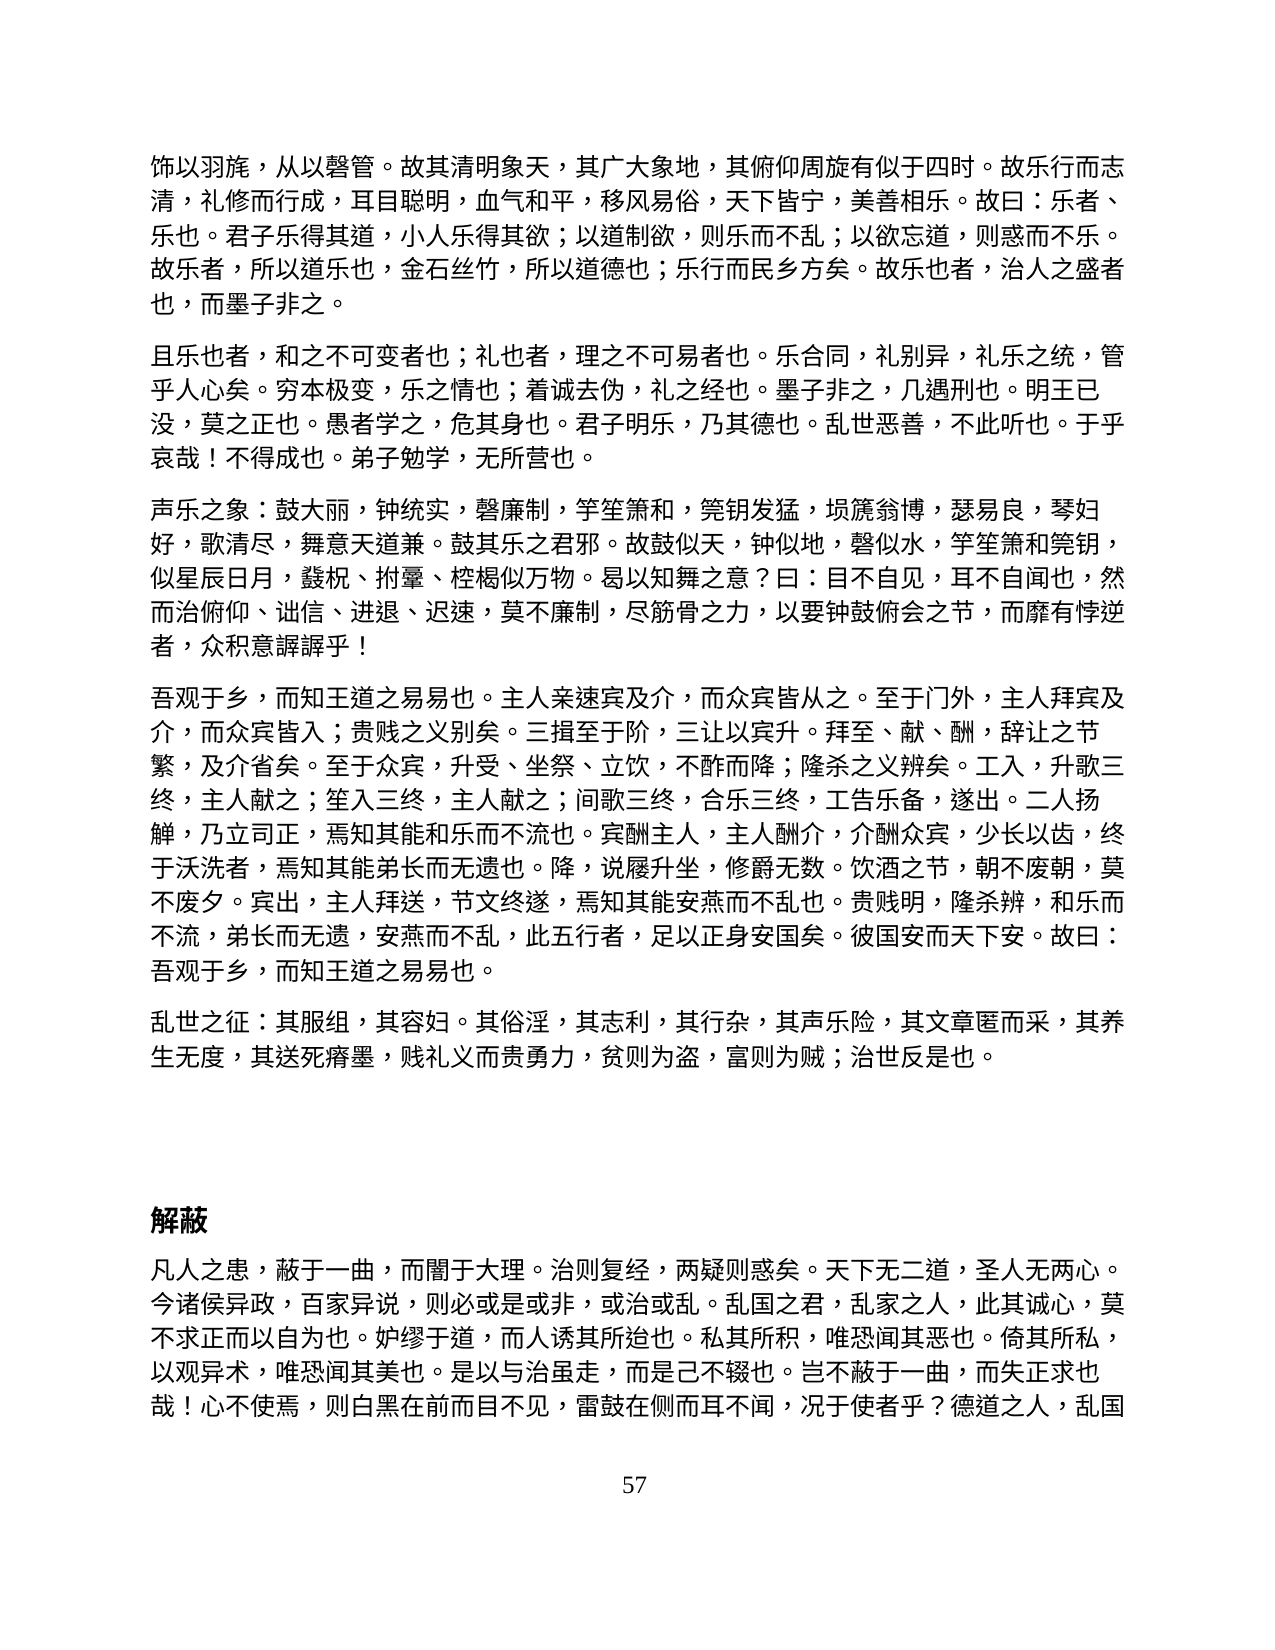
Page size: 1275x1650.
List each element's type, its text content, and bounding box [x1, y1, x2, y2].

text 且乐也者，和之不可变者也；礼也者，理之不可易者也。乐合同，礼别异，礼乐之统，管乎人心矣。穷本极变，乐之情也；着诚去伪，礼之经也。墨子非之，几遇刑也。明王已没，莫之正也。愚者学之，危其身也。君子明乐，乃其德也。乱世恶善，不此听也。于乎哀哉！不得成也。弟子勉学，无所营也。 [150, 338, 1125, 474]
text 乱世之征：其服组，其容妇。其俗淫，其志利，其行杂，其声乐险，其文章匿而采，其养生无度，其送死瘠墨，贱礼义而贵勇力，贫则为盗，富则为贼；治世反是也。 [150, 1005, 1125, 1073]
subtitle 解蔽 [150, 1201, 1125, 1240]
text 吾观于乡，而知王道之易易也。主人亲速宾及介，而众宾皆从之。至于门外，主人拜宾及介，而众宾皆入；贵贱之义别矣。三揖至于阶，三让以宾升。拜至、献、酬，辞让之节繁，及介省矣。至于众宾，升受、坐祭、立饮，不酢而降；隆杀之义辨矣。工入，升歌三终，主人献之；笙入三终，主人献之；间歌三终，合乐三终，工告乐备，遂出。二人扬觯，乃立司正，焉知其能和乐而不流也。宾酬主人，主人酬介，介酬众宾，少长以齿，终于沃洗者，焉知其能弟长而无遗也。降，说屦升坐，修爵无数。饮酒之节，朝不废朝，莫不废夕。宾出，主人拜送，节文终遂，焉知其能安燕而不乱也。贵贱明，隆杀辨，和乐而不流，弟长而无遗，安燕而不乱，此五行者，足以正身安国矣。彼国安而天下安。故曰：吾观于乡，而知王道之易易也。 [150, 681, 1125, 987]
text 凡人之患，蔽于一曲，而闇于大理。治则复经，两疑则惑矣。天下无二道，圣人无两心。今诸侯异政，百家异说，则必或是或非，或治或乱。乱国之君，乱家之人，此其诚心，莫不求正而以自为也。妒缪于道，而人诱其所迨也。私其所积，唯恐闻其恶也。倚其所私，以观异术，唯恐闻其美也。是以与治虽走，而是己不辍也。岂不蔽于一曲，而失正求也哉！心不使焉，则白黑在前而目不见，雷鼓在侧而耳不闻，况于使者乎？德道之人，乱国 [150, 1253, 1125, 1423]
text 声乐之象：鼓大丽，钟统实，磬廉制，竽笙箫和，筦钥发猛，埙篪翁博，瑟易良，琴妇好，歌清尽，舞意天道兼。鼓其乐之君邪。故鼓似天，钟似地，磬似水，竽笙箫和筦钥，似星辰日月，鼗柷、拊鞷、椌楬似万物。曷以知舞之意？曰：目不自见，耳不自闻也，然而治俯仰、诎信、进退、迟速，莫不廉制，尽筋骨之力，以要钟鼓俯会之节，而靡有悖逆者，众积意謘謘乎！ [150, 492, 1125, 663]
text 饰以羽旄，从以磬管。故其清明象天，其广大象地，其俯仰周旋有似于四时。故乐行而志清，礼修而行成，耳目聪明，血气和平，移风易俗，天下皆宁，美善相乐。故曰：乐者、乐也。君子乐得其道，小人乐得其欲；以道制欲，则乐而不乱；以欲忘道，则惑而不乐。故乐者，所以道乐也，金石丝竹，所以道德也；乐行而民乡方矣。故乐也者，治人之盛者也，而墨子非之。 [150, 150, 1125, 320]
